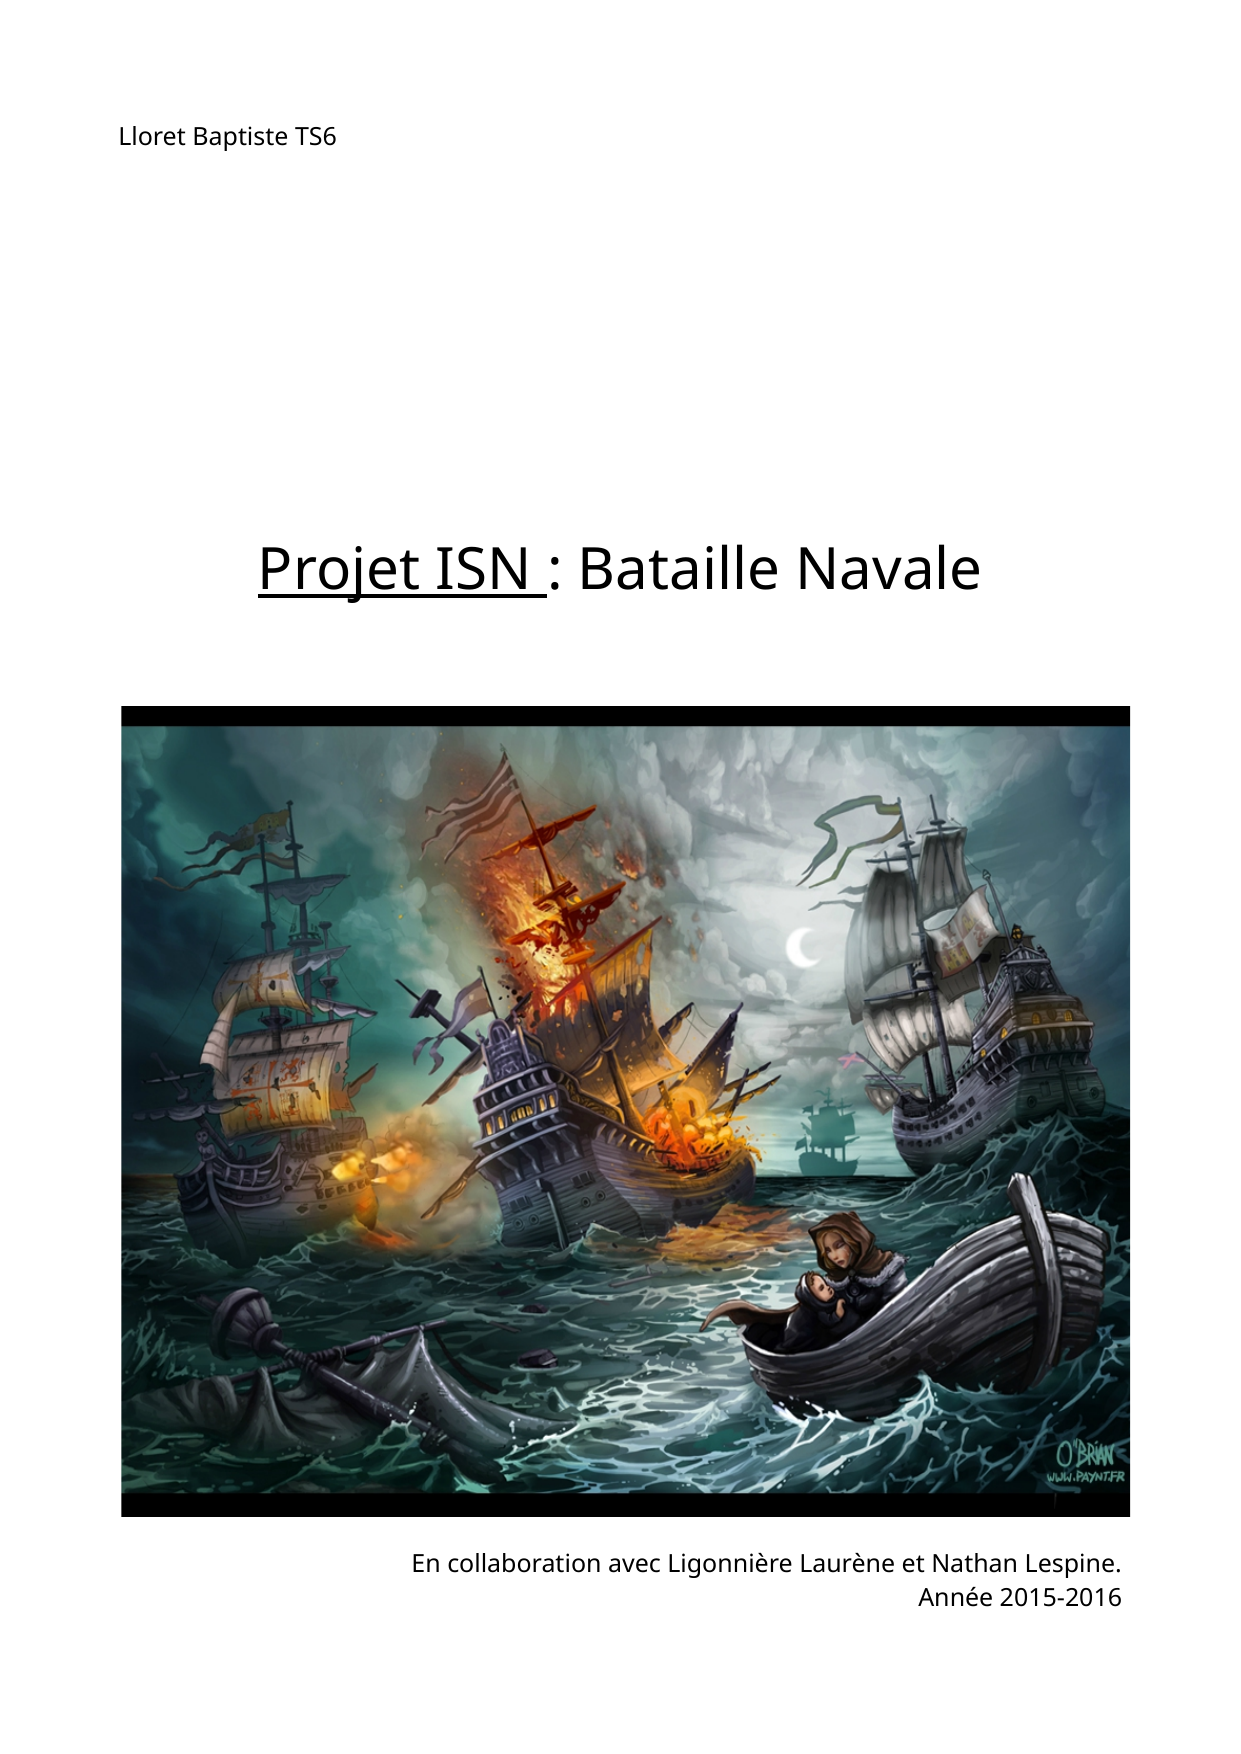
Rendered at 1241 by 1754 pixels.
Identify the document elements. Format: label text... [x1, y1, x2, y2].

text Lloret Baptiste TS6 [118, 118, 1122, 152]
text Année 2015-2016 [118, 1579, 1122, 1614]
text Projet ISN : Bataille Navale [118, 527, 1122, 606]
text En collaboration avec Ligonnière Laurène et Nathan Lespine. [118, 1546, 1122, 1579]
